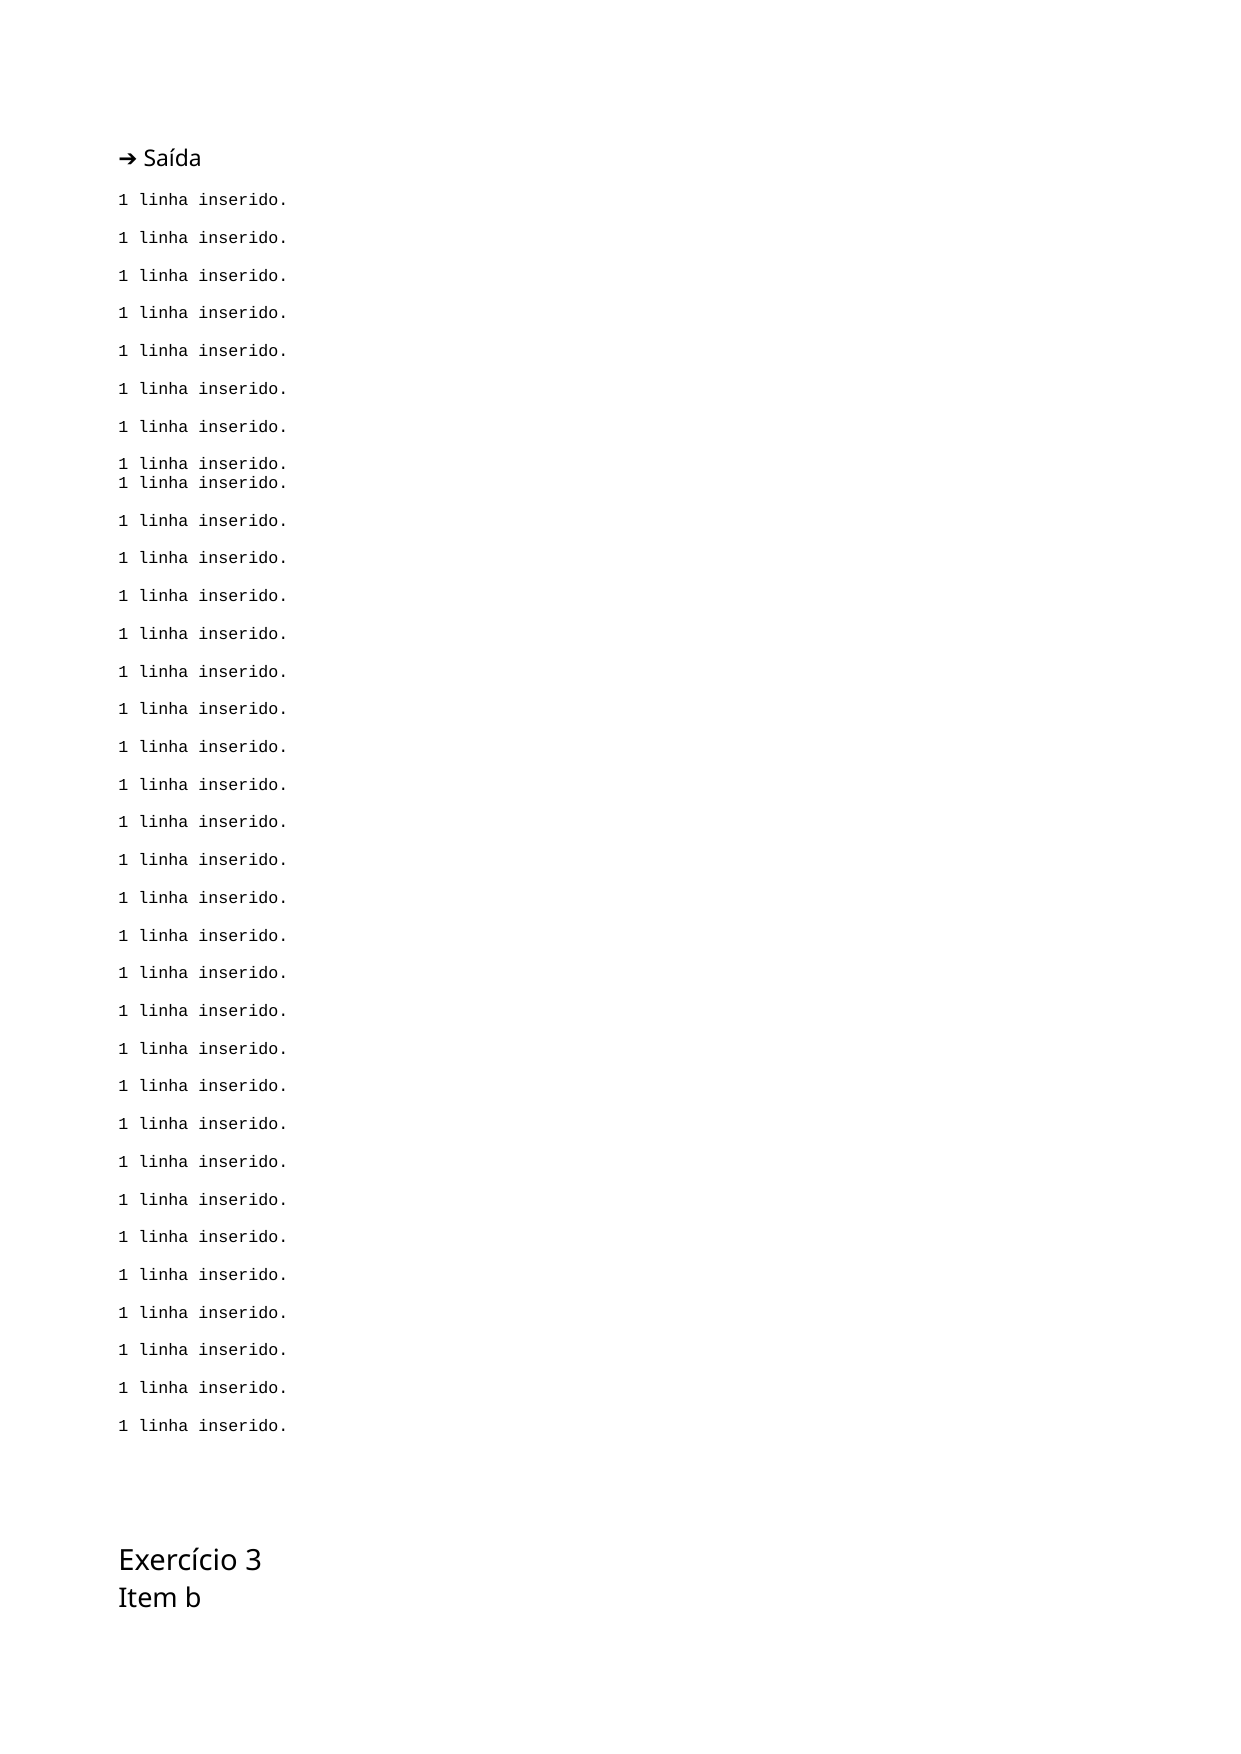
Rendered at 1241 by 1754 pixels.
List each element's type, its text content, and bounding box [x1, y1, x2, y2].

text 1 linha inserido. [118, 1003, 1122, 1021]
text 1 linha inserido. [118, 889, 1122, 908]
text 1 linha inserido. [118, 550, 1122, 569]
text 1 linha inserido. [118, 192, 1122, 211]
text 1 linha inserido. [118, 380, 1122, 399]
text ➔ Saída [118, 142, 1122, 173]
text 1 linha inserido. [118, 927, 1122, 946]
text 1 linha inserido. [118, 229, 1122, 248]
text 1 linha inserido. [118, 1040, 1122, 1059]
text 1 linha inserido. [118, 456, 1122, 475]
text 1 linha inserido. [118, 588, 1122, 607]
text 1 linha inserido. [118, 626, 1122, 644]
text 1 linha inserido. [118, 965, 1122, 984]
text 1 linha inserido. [118, 814, 1122, 833]
text 1 linha inserido. [118, 343, 1122, 362]
text 1 linha inserido. [118, 1229, 1122, 1248]
text 1 linha inserido. [118, 776, 1122, 795]
text 1 linha inserido. [118, 739, 1122, 757]
text 1 linha inserido. [118, 475, 1122, 493]
text 1 linha inserido. [118, 1417, 1122, 1436]
text 1 linha inserido. [118, 1304, 1122, 1323]
text 1 linha inserido. [118, 701, 1122, 720]
text 1 linha inserido. [118, 663, 1122, 682]
text 1 linha inserido. [118, 267, 1122, 286]
text 1 linha inserido. [118, 512, 1122, 531]
text 1 linha inserido. [118, 305, 1122, 324]
text 1 linha inserido. [118, 418, 1122, 437]
text 1 linha inserido. [118, 1267, 1122, 1285]
text 1 linha inserido. [118, 1380, 1122, 1398]
text 1 linha inserido. [118, 1116, 1122, 1134]
text Exercício 3 [118, 1539, 1122, 1579]
text 1 linha inserido. [118, 852, 1122, 871]
text 1 linha inserido. [118, 1078, 1122, 1097]
text 1 linha inserido. [118, 1191, 1122, 1210]
text 1 linha inserido. [118, 1153, 1122, 1172]
text 1 linha inserido. [118, 1342, 1122, 1361]
text Item b [118, 1579, 1122, 1616]
